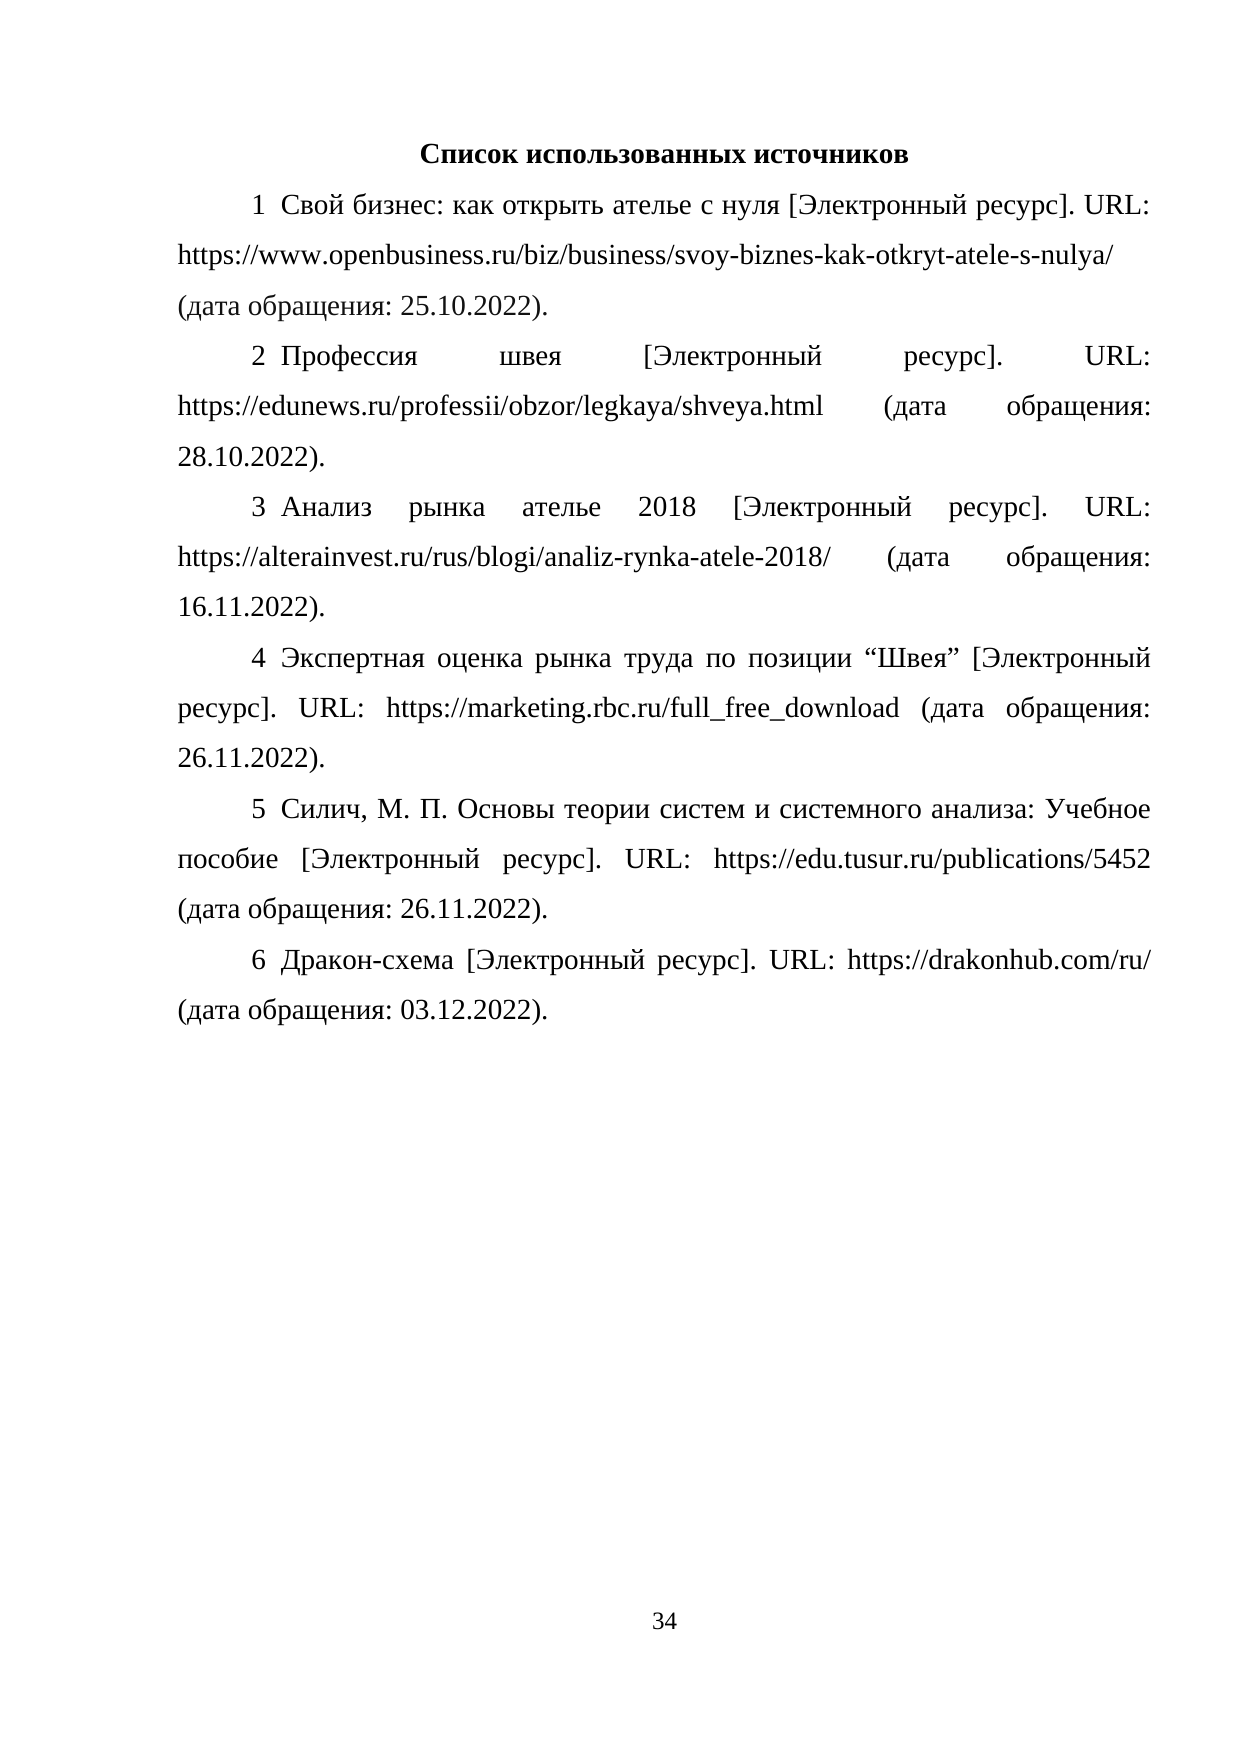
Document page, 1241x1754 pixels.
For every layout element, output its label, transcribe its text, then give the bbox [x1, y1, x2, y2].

list Свой бизнес: как открыть ателье с нуля [Электронный ресурс]. URL: https://www.openbusiness.ru/biz/business/svoy-biznes-kak-otkryt-atele-s-nulya/ (дата обращения: 25.10.2022). [177, 187, 1152, 321]
list Силич, М. П. Основы теории систем и системного анализа: Учебное пособие [Электронный ресурс]. URL: https://edu.tusur.ru/publications/5452 (дата обращения: 26.11.2022). [177, 791, 1152, 925]
list Профессия швея [Электронный ресурс]. URL: https://edunews.ru/professii/obzor/legkaya/shveya.html (дата обращения: 28.10.2022). [177, 338, 1152, 472]
subtitle Список использованных источников [177, 136, 1152, 169]
list Экспертная оценка рынка труда по позиции “Швея” [Электронный ресурс]. URL: https://marketing.rbc.ru/full_free_download (дата обращения: 26.11.2022). [177, 640, 1152, 774]
list Анализ рынка ателье 2018 [Электронный ресурс]. URL: https://alterainvest.ru/rus/blogi/analiz-rynka-atele-2018/ (дата обращения: 16.11.2022). [177, 489, 1152, 623]
list Дракон-схема [Электронный ресурс]. URL: https://drakonhub.com/ru/ (дата обращения: 03.12.2022). [177, 942, 1152, 1026]
